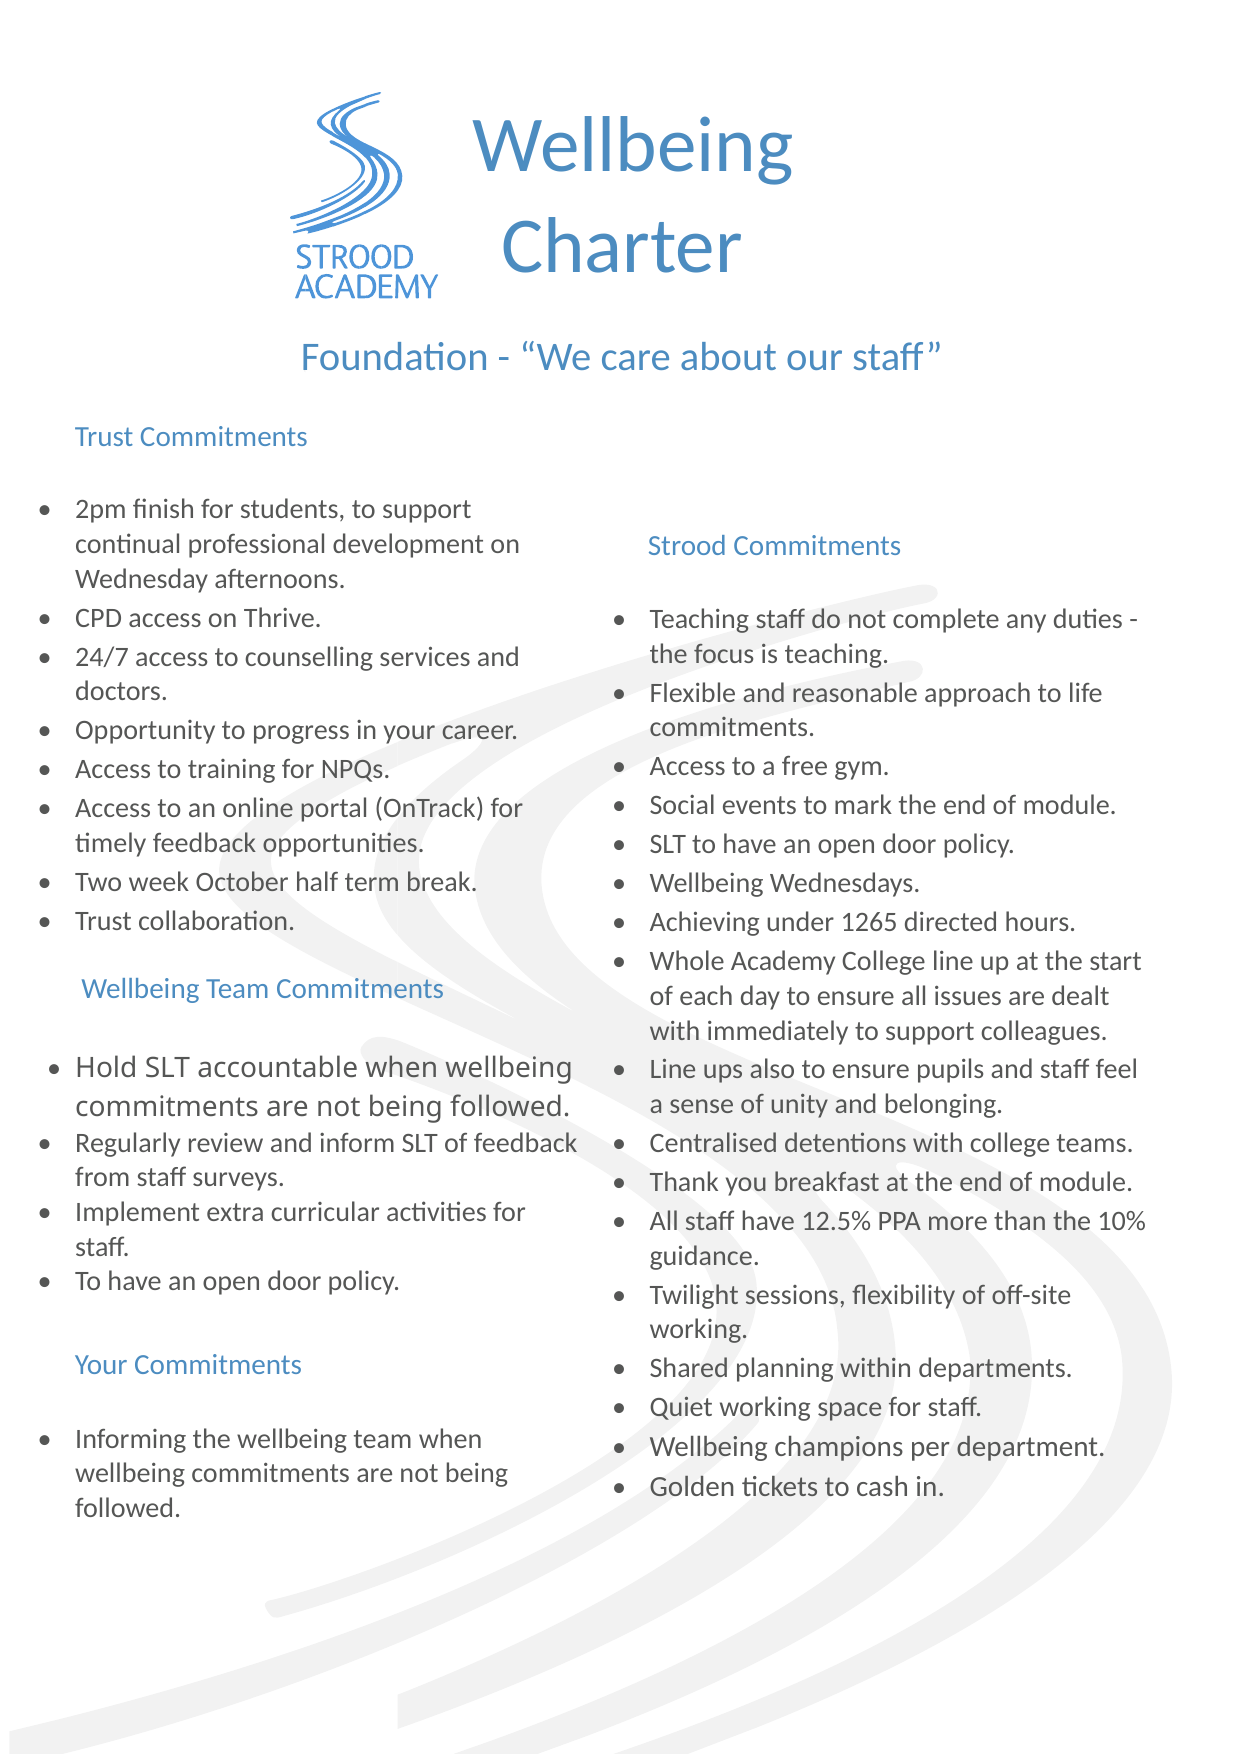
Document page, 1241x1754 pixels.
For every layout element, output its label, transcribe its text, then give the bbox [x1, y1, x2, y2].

list 24/7 access to counselling services and doctors. [37, 639, 578, 708]
list Centralised detentions with college teams. [907, 1125, 1153, 1159]
list Two week October half term break. [37, 864, 229, 898]
list Flexible and reasonable approach to life commitments. [688, 675, 1153, 744]
list Hold SLT accountable when wellbeing commitments are not being followed. [47, 1047, 513, 1124]
list Regularly review and inform SLT of feedback from staff surveys. [37, 1124, 578, 1194]
list Shared planning within departments. [616, 1350, 707, 1385]
text Wellbeing [472, 94, 1005, 191]
list Shared planning within departments. [1032, 1350, 1122, 1385]
list Golden tickets to cash in. [666, 1468, 781, 1504]
list Quiet working space for staff. [1024, 1389, 1121, 1424]
list Teaching staff do not complete any duties - the focus is teaching. [616, 601, 842, 664]
text Charter Foundation - “We care about our staff” [239, 196, 1005, 380]
list Wellbeing champions per department. [718, 1428, 812, 1464]
list Golden tickets to cash in. [1124, 1468, 1153, 1504]
list Centralised detentions with college teams. [616, 1125, 710, 1159]
list Informing the wellbeing team when wellbeing commitments are not being followed. [37, 1421, 578, 1524]
list Twilight sessions, flexibility of off-site working. [877, 1277, 967, 1346]
list Wellbeing champions per department. [859, 1428, 959, 1464]
list Thank you breakfast at the end of module. [645, 1164, 760, 1198]
list Access to training for NPQs. [466, 751, 578, 786]
text Wellbeing Team Commitments [74, 955, 501, 1046]
list Wellbeing champions per department. [1006, 1428, 1113, 1464]
list Twilight sessions, flexibility of off-site working. [1006, 1277, 1119, 1346]
list Wellbeing Wednesdays. [616, 865, 1153, 900]
list Access to an online portal (OnTrack) for timely feedback opportunities. [37, 790, 295, 859]
list Thank you breakfast at the end of module. [990, 1164, 1153, 1198]
list SLT to have an open door policy. [616, 826, 1153, 861]
list Opportunity to progress in your career. [37, 712, 471, 747]
list All staff have 12.5% PPA more than the 10% guidance. [616, 1203, 706, 1272]
list Access to an online portal (OnTrack) for timely feedback opportunities. [544, 805, 578, 859]
list Social events to mark the end of module. [616, 787, 1153, 822]
text [485, 955, 558, 1002]
list Quiet working space for staff. [616, 1389, 681, 1424]
list Shared planning within departments. [717, 1350, 838, 1385]
list Quiet working space for staff. [883, 1389, 969, 1424]
list Trust collaboration. [434, 903, 492, 937]
list All staff have 12.5% PPA more than the 10% guidance. [699, 1203, 819, 1272]
list Golden tickets to cash in. [616, 1468, 674, 1504]
list Golden tickets to cash in. [978, 1468, 1094, 1504]
list Two week October half term break. [272, 864, 376, 898]
list All staff have 12.5% PPA more than the 10% guidance. [826, 1203, 933, 1272]
list Twilight sessions, flexibility of off-site working. [616, 1277, 716, 1346]
list 2pm finish for students, to support continual professional development on Wednesday afternoons. [37, 491, 578, 595]
list Implement extra curricular activities for staff. [37, 1194, 578, 1263]
list Opportunity to progress in your career. [523, 718, 578, 747]
list Hold SLT accountable when wellbeing commitments are not being followed. [417, 1047, 578, 1124]
list Teaching staff do not complete any duties - the focus is teaching. [699, 601, 1153, 670]
text Strood Commitments [648, 527, 1158, 563]
list Whole Academy College line up at the start of each day to ensure all issues are dealt with immediately to support colleagues. [616, 943, 1153, 1047]
list Line ups also to ensure pupils and staff feel a sense of unity and belonging. [733, 1052, 1153, 1121]
list Trust collaboration. [300, 903, 398, 937]
list Access to a free gym. [616, 748, 1153, 783]
text Trust Commitments [74, 418, 584, 453]
list All staff have 12.5% PPA more than the 10% guidance. [939, 1203, 1077, 1272]
list CPD access on Thrive. [37, 600, 578, 634]
list Golden tickets to cash in. [824, 1468, 938, 1504]
list Access to an online portal (OnTrack) for timely feedback opportunities. [272, 790, 422, 859]
list Two week October half term break. [542, 864, 578, 898]
list Access to training for NPQs. [358, 751, 472, 786]
list All staff have 12.5% PPA more than the 10% guidance. [1056, 1203, 1153, 1272]
list Trust collaboration. [545, 903, 578, 937]
list Access to training for NPQs. [37, 751, 373, 786]
list Two week October half term break. [420, 864, 476, 898]
list Twilight sessions, flexibility of off-site working. [744, 1277, 838, 1346]
list Shared planning within departments. [895, 1350, 970, 1385]
list Wellbeing champions per department. [625, 1428, 723, 1464]
list Thank you breakfast at the end of module. [897, 1164, 978, 1198]
list Quiet working space for staff. [678, 1389, 830, 1424]
list Trust collaboration. [37, 903, 276, 937]
list Achieving under 1265 directed hours. [616, 904, 1153, 939]
list To have an open door policy. [37, 1263, 578, 1298]
list Access to an online portal (OnTrack) for timely feedback opportunities. [420, 790, 529, 859]
list Flexible and reasonable approach to life commitments. [616, 675, 830, 741]
text Your Commitments [74, 1346, 584, 1419]
